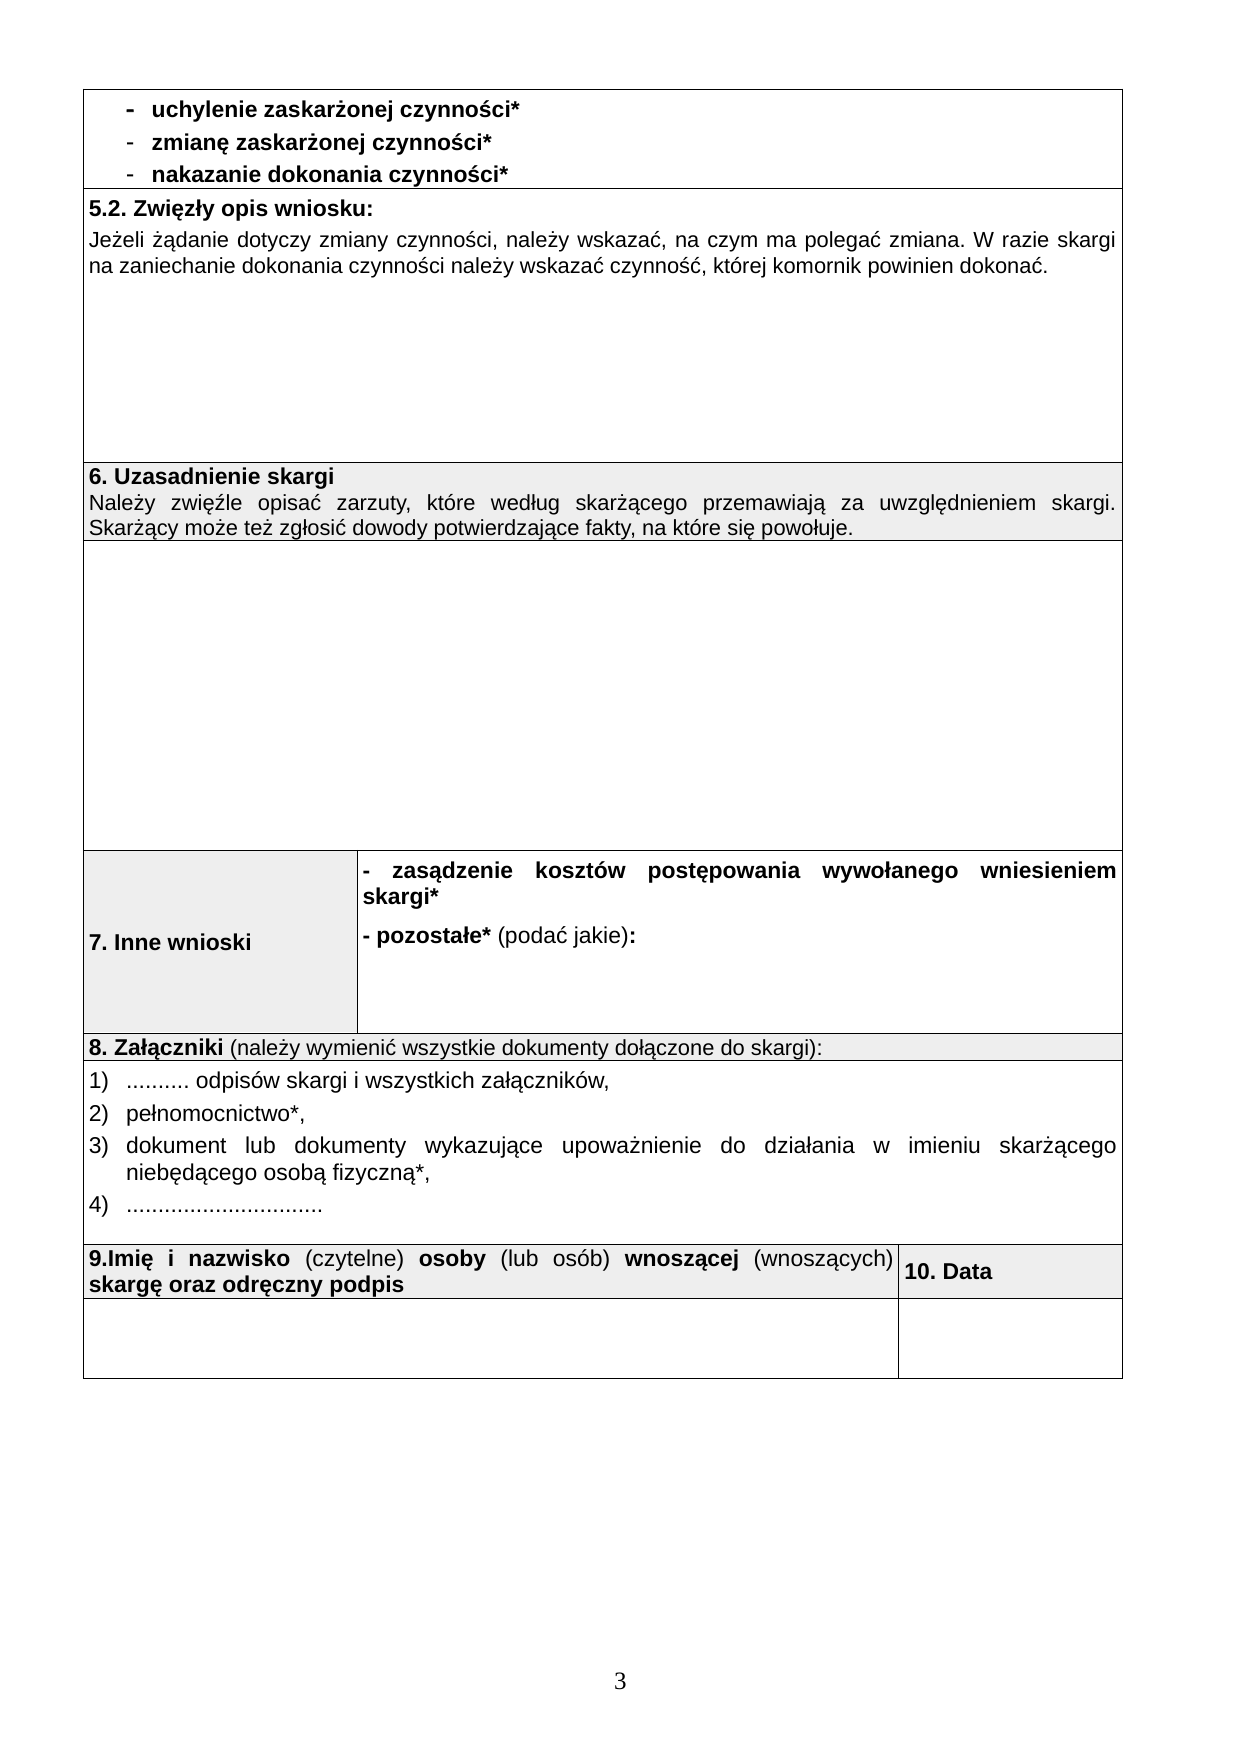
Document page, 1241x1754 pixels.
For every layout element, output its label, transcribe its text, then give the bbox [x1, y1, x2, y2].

table_cell [84, 541, 1122, 850]
table_cell 6. Uzasadnienie skargi Należy zwięźle opisać zarzuty, które według skarżącego przemawiają za uwzględnieniem skargi. Skarżący może też zgłosić dowody potwierdzające fakty, na które się powołuje. [84, 463, 1122, 540]
table_cell - zasądzenie kosztów postępowania wywołanego wniesieniem skargi* - pozostałe* (podać jakie): [358, 851, 1122, 1032]
table_cell 5.2. Zwięzły opis wniosku: Jeżeli żądanie dotyczy zmiany czynności, należy wskazać, na czym ma polegać zmiana. W razie skargi na zaniechanie dokonania czynności należy wskazać czynność, której komornik powinien dokonać. [84, 189, 1122, 462]
table_cell 7. Inne wnioski [84, 851, 357, 1032]
table_cell 9.Imię i nazwisko (czytelne) osoby (lub osób) wnoszącej (wnoszących) skargę oraz odręczny podpis [84, 1245, 898, 1298]
table_cell 10. Data [899, 1245, 1122, 1298]
table_cell [899, 1299, 1122, 1378]
table_cell 8. Załączniki (należy wymienić wszystkie dokumenty dołączone do skargi): [84, 1034, 1122, 1060]
table_cell [84, 1299, 898, 1378]
table_cell 5.1. Wnoszę o: uchylenie zaskarżonej czynności* zmianę zaskarżonej czynności* nakazanie dokonania czynności* [84, 90, 1122, 187]
table_cell .......... odpisów skargi i wszystkich załączników, pełnomocnictwo*, dokument lub dokumenty wykazujące upoważnienie do działania w imieniu skarżącego niebędącego osobą fizyczną*, ............................... [84, 1061, 1122, 1244]
